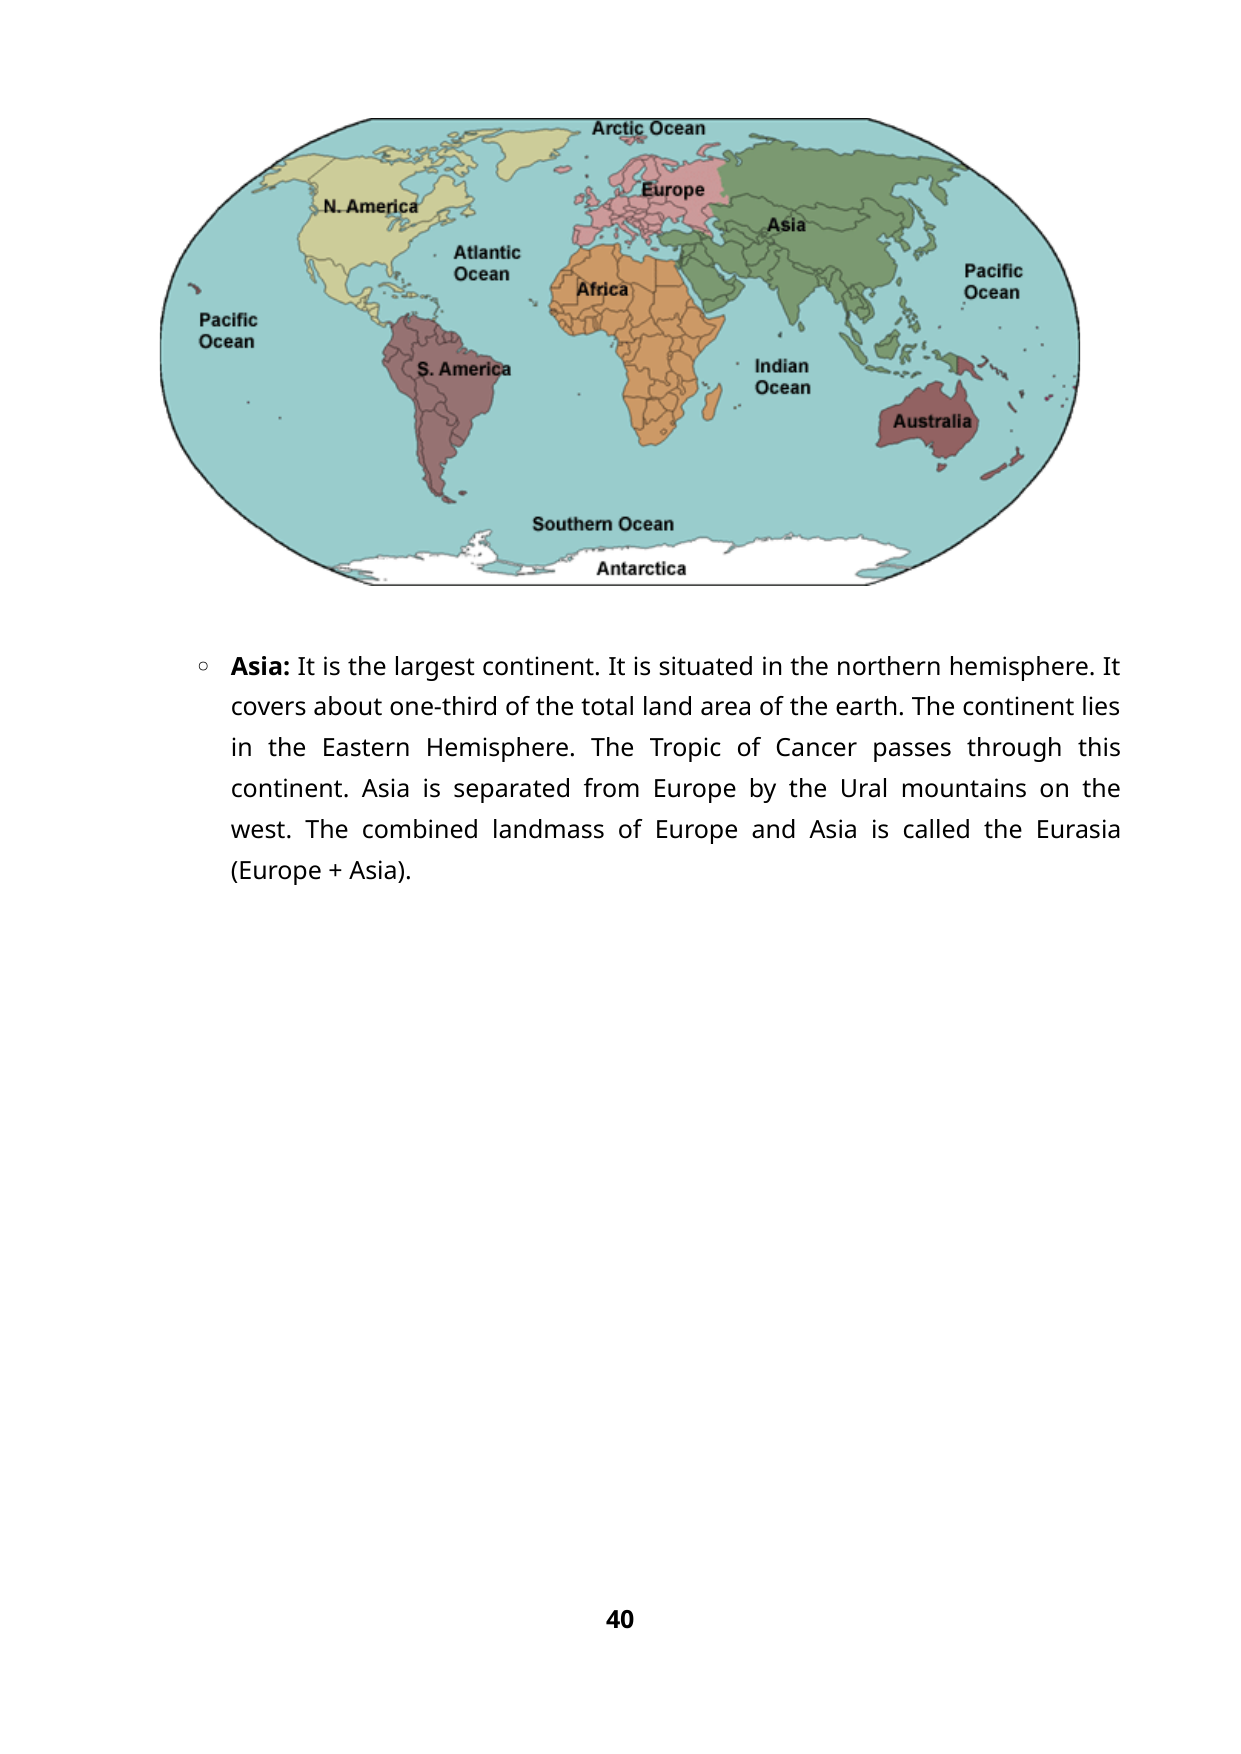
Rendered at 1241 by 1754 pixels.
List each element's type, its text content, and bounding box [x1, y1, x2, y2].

list Asia: It is the largest continent. It is situated in the northern hemisphere. It covers about one-third of the total land area of the earth. The continent lies in the Eastern Hemisphere. The Tropic of Cancer passes through this continent. Asia is separated from Europe by the Ural mountains on the west. The combined landmass of Europe and Asia is called the Eurasia (Europe + Asia). [193, 648, 1122, 886]
picture [159, 118, 1081, 586]
